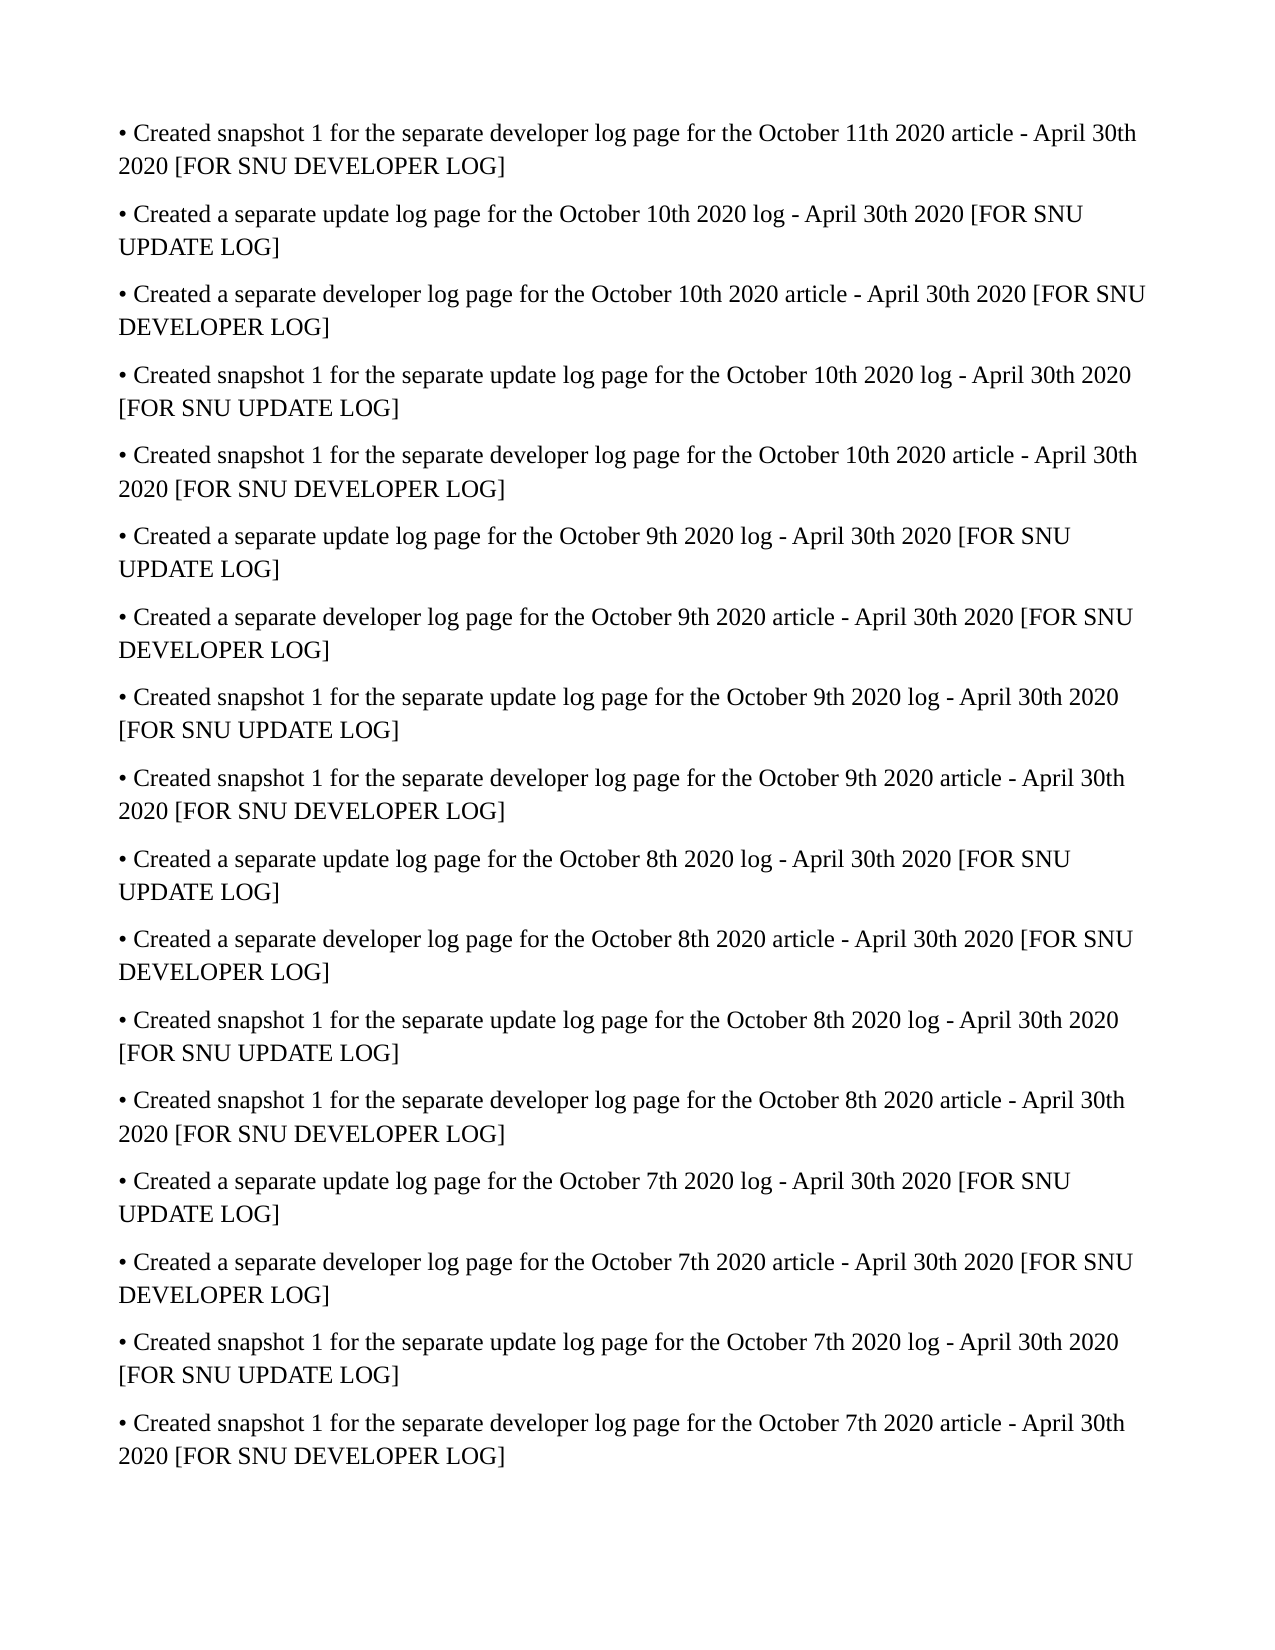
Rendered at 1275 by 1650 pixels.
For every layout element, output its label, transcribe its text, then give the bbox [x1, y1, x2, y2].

text • Created a separate developer log page for the October 10th 2020 article - April 30th 2020 [FOR SNU DEVELOPER LOG] [118, 279, 1157, 341]
text • Created snapshot 1 for the separate developer log page for the October 10th 2020 article - April 30th 2020 [FOR SNU DEVELOPER LOG] [118, 441, 1157, 502]
text • Created snapshot 1 for the separate update log page for the October 7th 2020 log - April 30th 2020 [FOR SNU UPDATE LOG] [118, 1327, 1157, 1389]
text • Created a separate update log page for the October 10th 2020 log - April 30th 2020 [FOR SNU UPDATE LOG] [118, 199, 1157, 261]
text • Created snapshot 1 for the separate update log page for the October 9th 2020 log - April 30th 2020 [FOR SNU UPDATE LOG] [118, 682, 1157, 744]
text • Created a separate update log page for the October 9th 2020 log - April 30th 2020 [FOR SNU UPDATE LOG] [118, 521, 1157, 583]
text • Created a separate update log page for the October 8th 2020 log - April 30th 2020 [FOR SNU UPDATE LOG] [118, 844, 1157, 906]
text • Created snapshot 1 for the separate developer log page for the October 11th 2020 article - April 30th 2020 [FOR SNU DEVELOPER LOG] [118, 118, 1157, 180]
text • Created snapshot 1 for the separate update log page for the October 8th 2020 log - April 30th 2020 [FOR SNU UPDATE LOG] [118, 1005, 1157, 1067]
text • Created snapshot 1 for the separate developer log page for the October 8th 2020 article - April 30th 2020 [FOR SNU DEVELOPER LOG] [118, 1086, 1157, 1147]
text • Created a separate developer log page for the October 9th 2020 article - April 30th 2020 [FOR SNU DEVELOPER LOG] [118, 602, 1157, 664]
text • Created snapshot 1 for the separate update log page for the October 10th 2020 log - April 30th 2020 [FOR SNU UPDATE LOG] [118, 360, 1157, 422]
text • Created a separate developer log page for the October 8th 2020 article - April 30th 2020 [FOR SNU DEVELOPER LOG] [118, 924, 1157, 986]
text • Created snapshot 1 for the separate developer log page for the October 7th 2020 article - April 30th 2020 [FOR SNU DEVELOPER LOG] [118, 1408, 1157, 1470]
text • Created a separate update log page for the October 7th 2020 log - April 30th 2020 [FOR SNU UPDATE LOG] [118, 1166, 1157, 1228]
text • Created a separate developer log page for the October 7th 2020 article - April 30th 2020 [FOR SNU DEVELOPER LOG] [118, 1247, 1157, 1309]
text • Created snapshot 1 for the separate developer log page for the October 9th 2020 article - April 30th 2020 [FOR SNU DEVELOPER LOG] [118, 763, 1157, 825]
